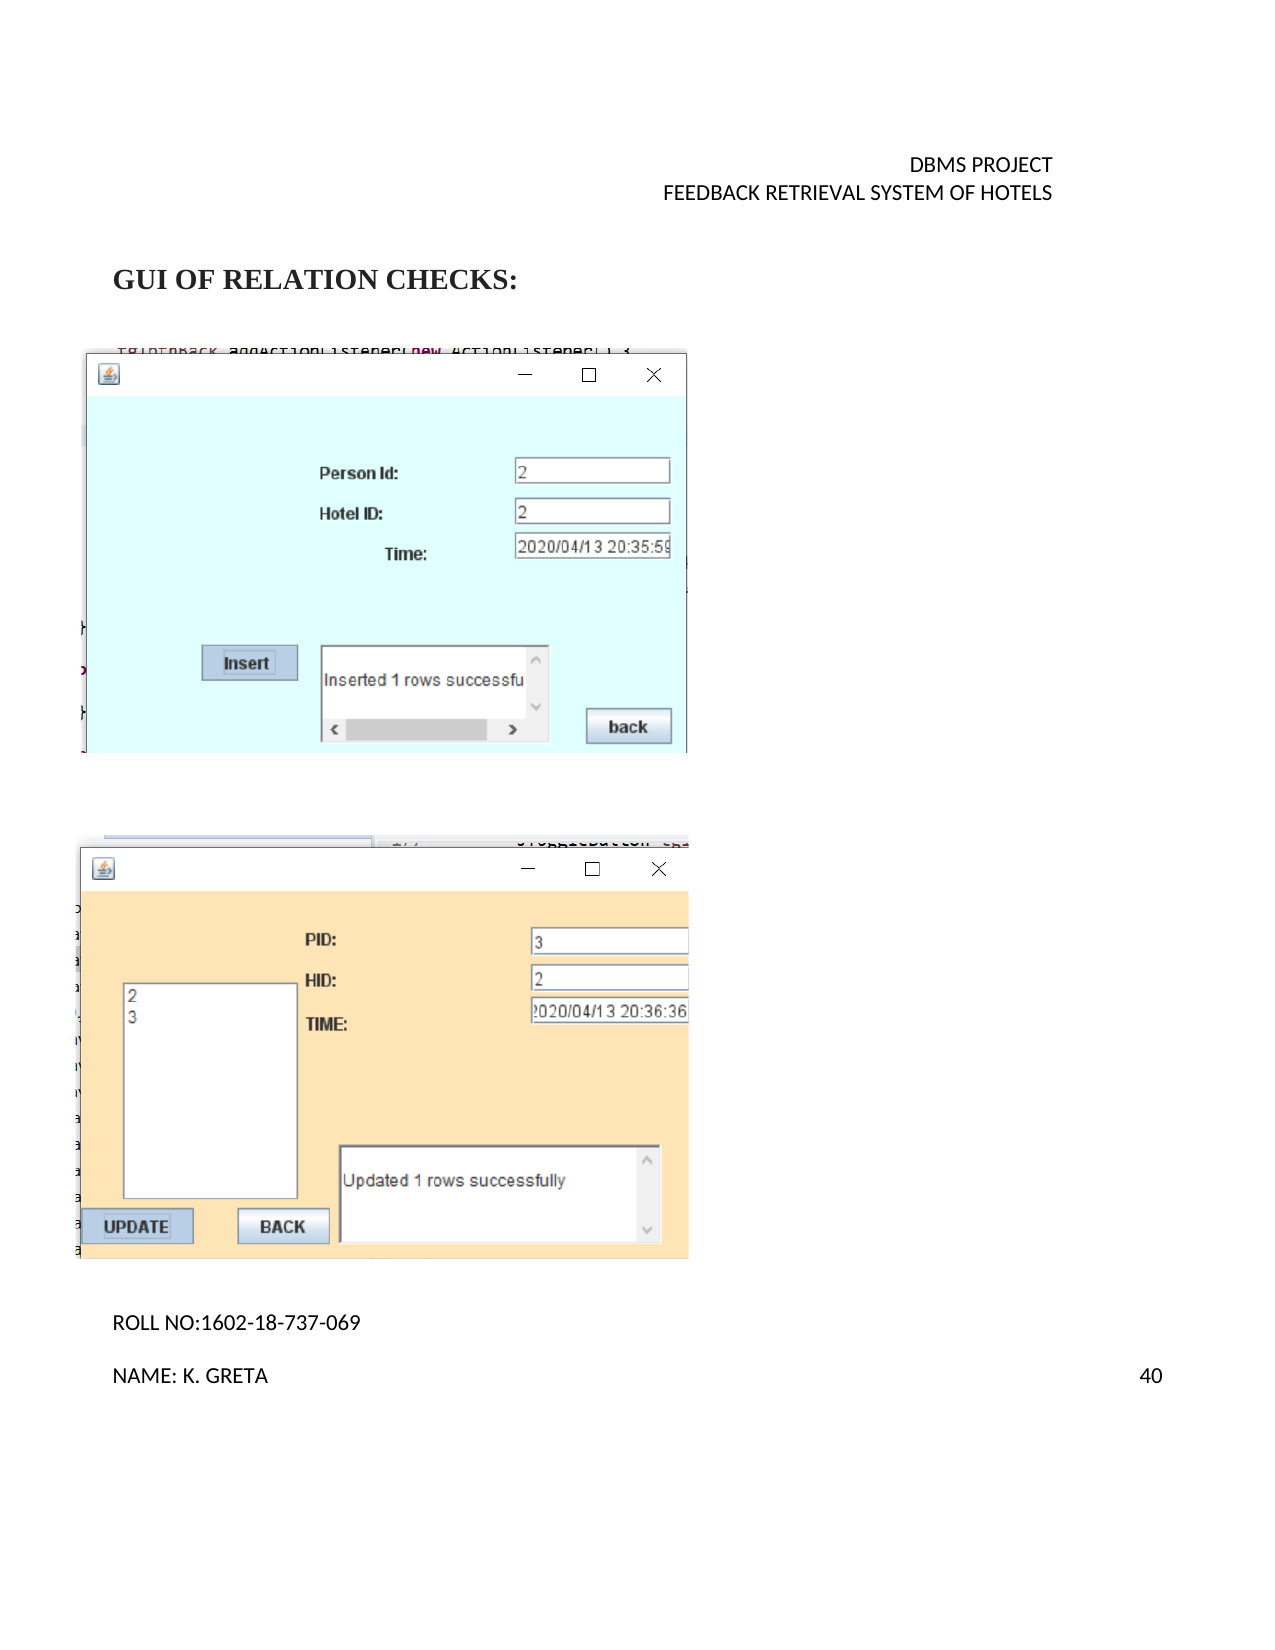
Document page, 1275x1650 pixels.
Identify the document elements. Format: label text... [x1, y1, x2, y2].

text GUI OF RELATION CHECKS: [112, 262, 1162, 296]
